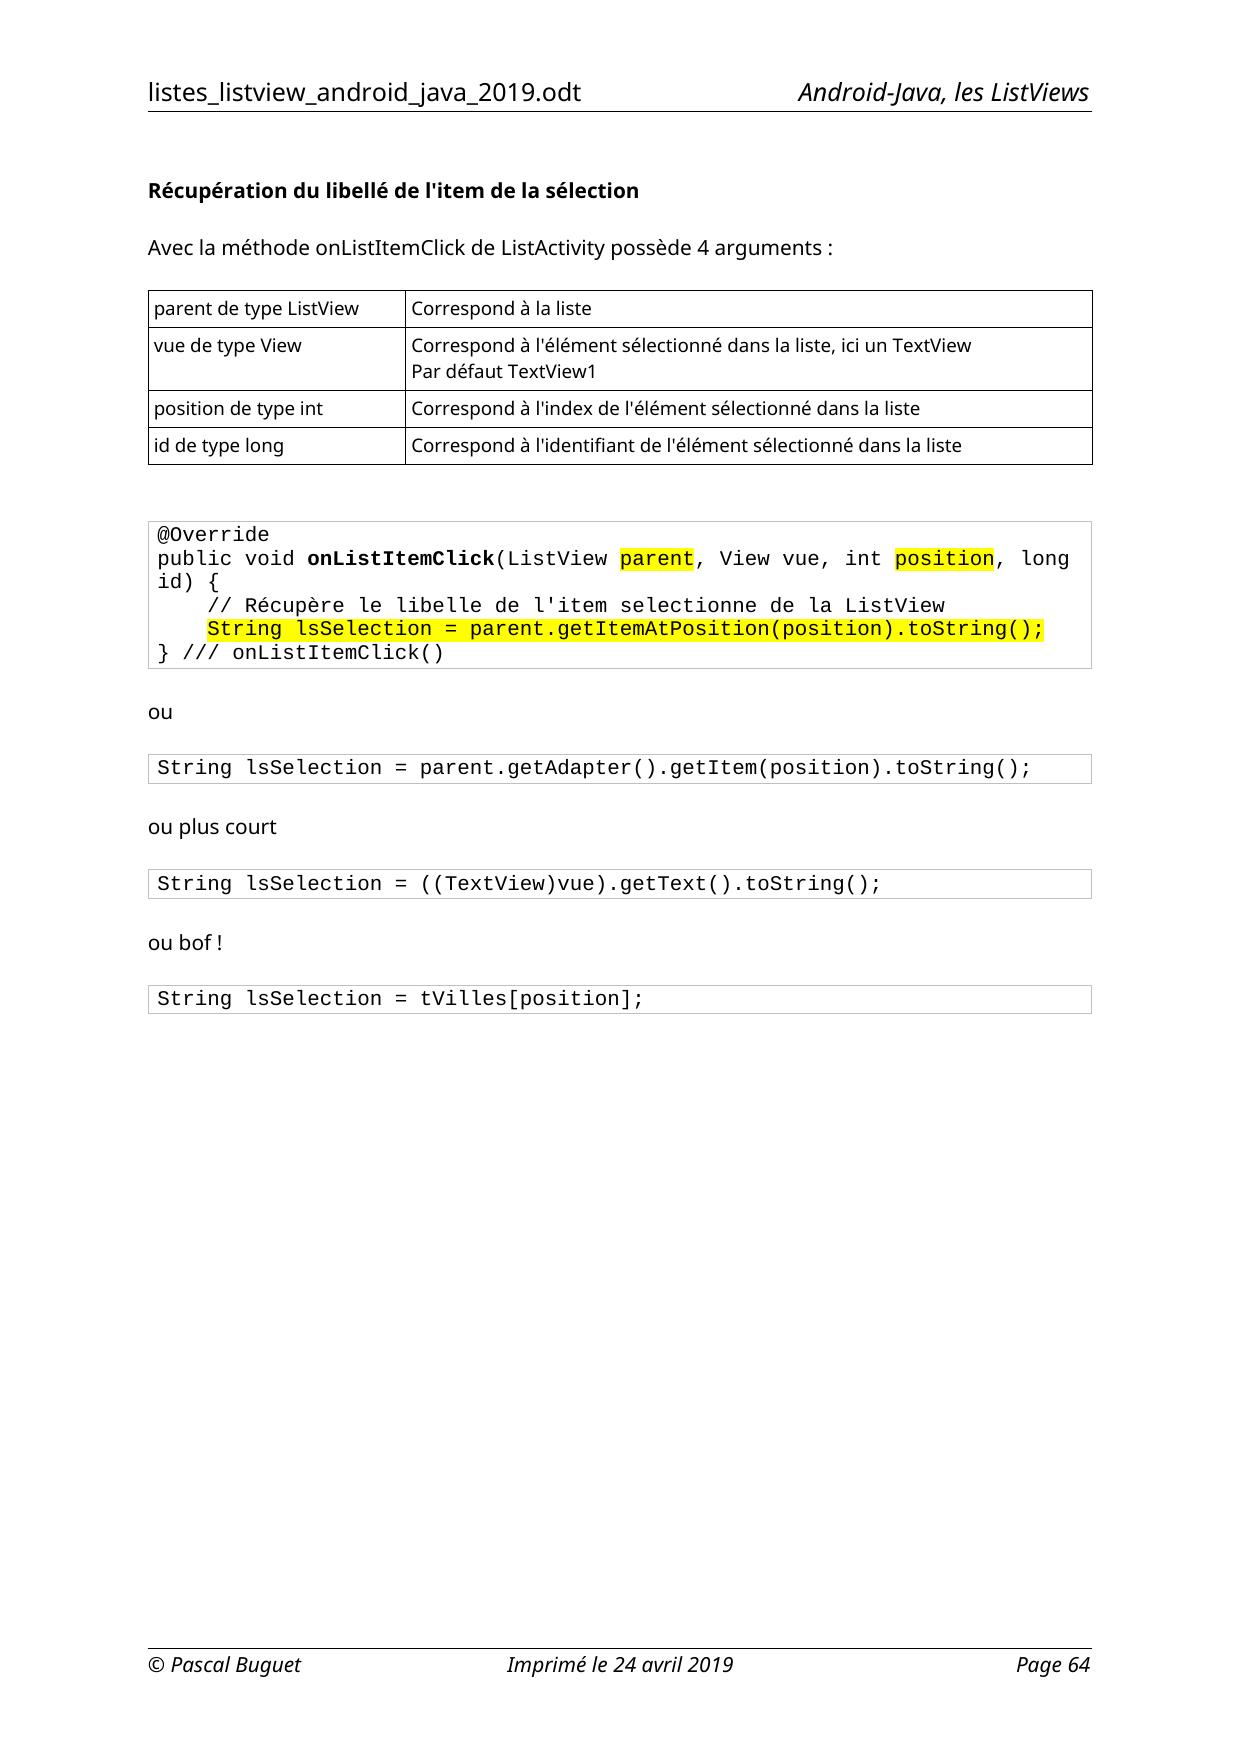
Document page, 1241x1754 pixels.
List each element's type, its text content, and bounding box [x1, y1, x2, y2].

text ou bof ! [148, 928, 1092, 956]
text ou plus court [148, 812, 1092, 841]
text } /// onListItemClick() [149, 639, 1091, 668]
table_cell Correspond à l'identifiant de l'élément sélectionné dans la liste [406, 428, 1092, 464]
text String lsSelection = tVilles[position]; [149, 986, 1091, 1013]
text Avec la méthode onListItemClick de ListActivity possède 4 arguments : [148, 233, 1092, 261]
table_cell id de type long [149, 428, 405, 464]
text // Récupère le libelle de l'item selectionne de la ListView [149, 592, 1091, 615]
table_cell Correspond à l'index de l'élément sélectionné dans la liste [406, 391, 1092, 427]
text String lsSelection = ((TextView)vue).getText().toString(); [149, 870, 1091, 898]
text ou [148, 697, 1092, 726]
text @Override [149, 522, 1091, 544]
table_header Correspond à la liste [406, 291, 1092, 327]
text Récupération du libellé de l'item de la sélection [148, 176, 1092, 204]
text String lsSelection = parent.getAdapter().getItem(position).toString(); [149, 755, 1091, 783]
table_cell Correspond à l'élément sélectionné dans la liste, ici un TextView Par défaut TextView1 [406, 328, 1092, 389]
text public void onListItemClick(ListView parent, View vue, int position, long id) { [149, 544, 1091, 592]
table_header parent de type ListView [149, 291, 405, 327]
table_cell vue de type View [149, 328, 405, 389]
text String lsSelection = parent.getItemAtPosition(position).toString(); [149, 615, 1091, 639]
table_cell position de type int [149, 391, 405, 427]
